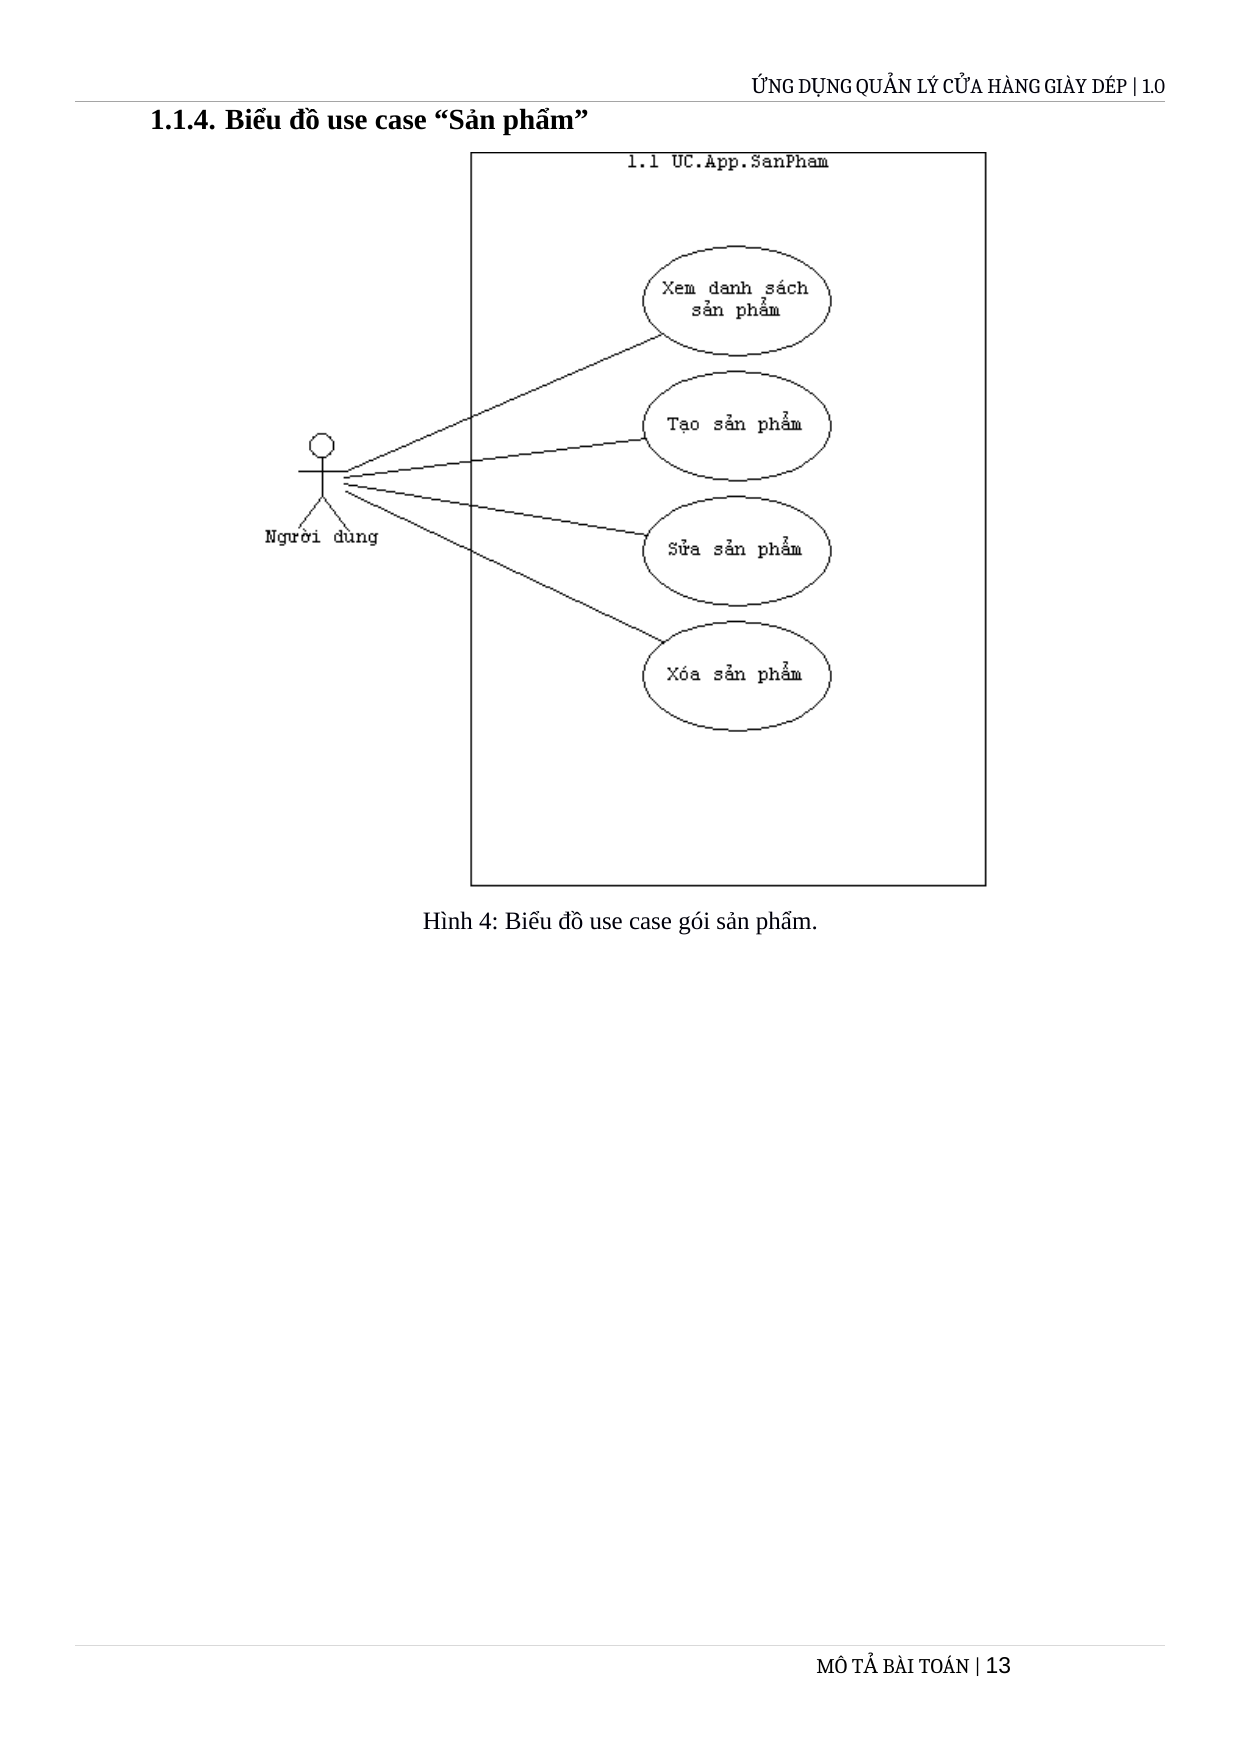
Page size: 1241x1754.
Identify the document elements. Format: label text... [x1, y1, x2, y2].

picture [247, 152, 993, 893]
subtitle Biểu đồ use case “Sản phẩm” [150, 102, 1165, 136]
text Hình 4: Biểu đồ use case gói sản phẩm. [75, 906, 1165, 963]
